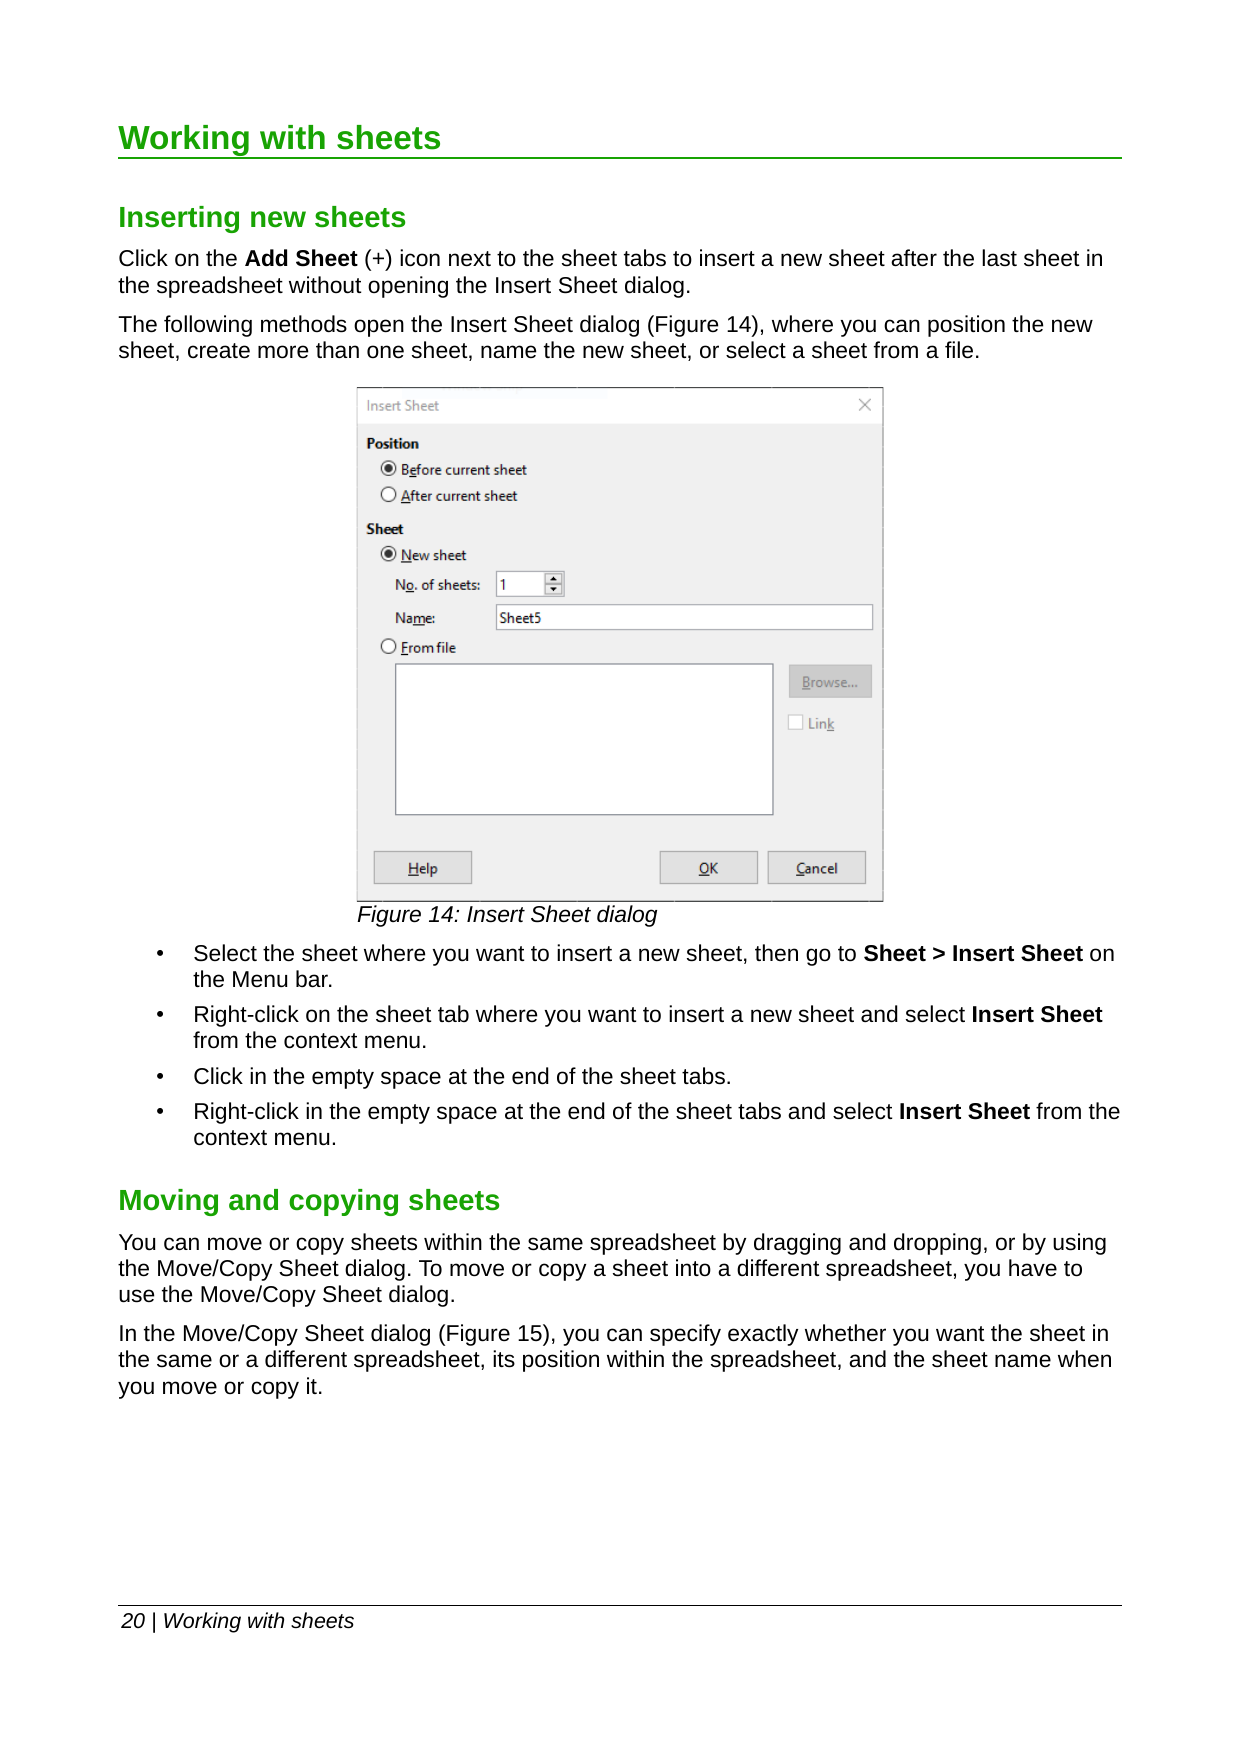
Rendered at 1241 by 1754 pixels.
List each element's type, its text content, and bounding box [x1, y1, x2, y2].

picture [356, 387, 884, 902]
text In the Move/Copy Sheet dialog (Figure 15), you can specify exactly whether you want the sheet in the same or a different spreadsheet, its position within the spreadsheet, and the sheet name when you move or copy it. [118, 1320, 1122, 1399]
subtitle Inserting new sheets [118, 200, 1122, 233]
text You can move or copy sheets within the same spreadsheet by dragging and dropping, or by using the Move/Copy Sheet dialog. To move or copy a sheet into a different spreadsheet, you have to use the Move/Copy Sheet dialog. [118, 1228, 1122, 1307]
text The following methods open the Insert Sheet dialog (Figure 14), where you can position the new sheet, create more than one sheet, name the new sheet, or select a sheet from a file. [118, 311, 1122, 363]
text Click on the Add Sheet (+) icon next to the sheet tabs to insert a new sheet after the last sheet in the spreadsheet without opening the Insert Sheet dialog. [118, 245, 1122, 298]
list Click in the empty space at the end of the sheet tabs. [156, 1063, 1122, 1089]
list Right-click in the empty space at the end of the sheet tabs and select Insert Sheet from the context menu. [156, 1098, 1122, 1151]
subtitle Moving and copying sheets [118, 1183, 1122, 1217]
text Figure 14: Insert Sheet dialog [357, 902, 883, 928]
subtitle Working with sheets [118, 118, 1122, 157]
list Right-click on the sheet tab where you want to insert a new sheet and select Insert Sheet from the context menu. [156, 1001, 1122, 1054]
list Select the sheet where you want to insert a new sheet, then go to Sheet > Insert Sheet on the Menu bar. [156, 939, 1122, 992]
